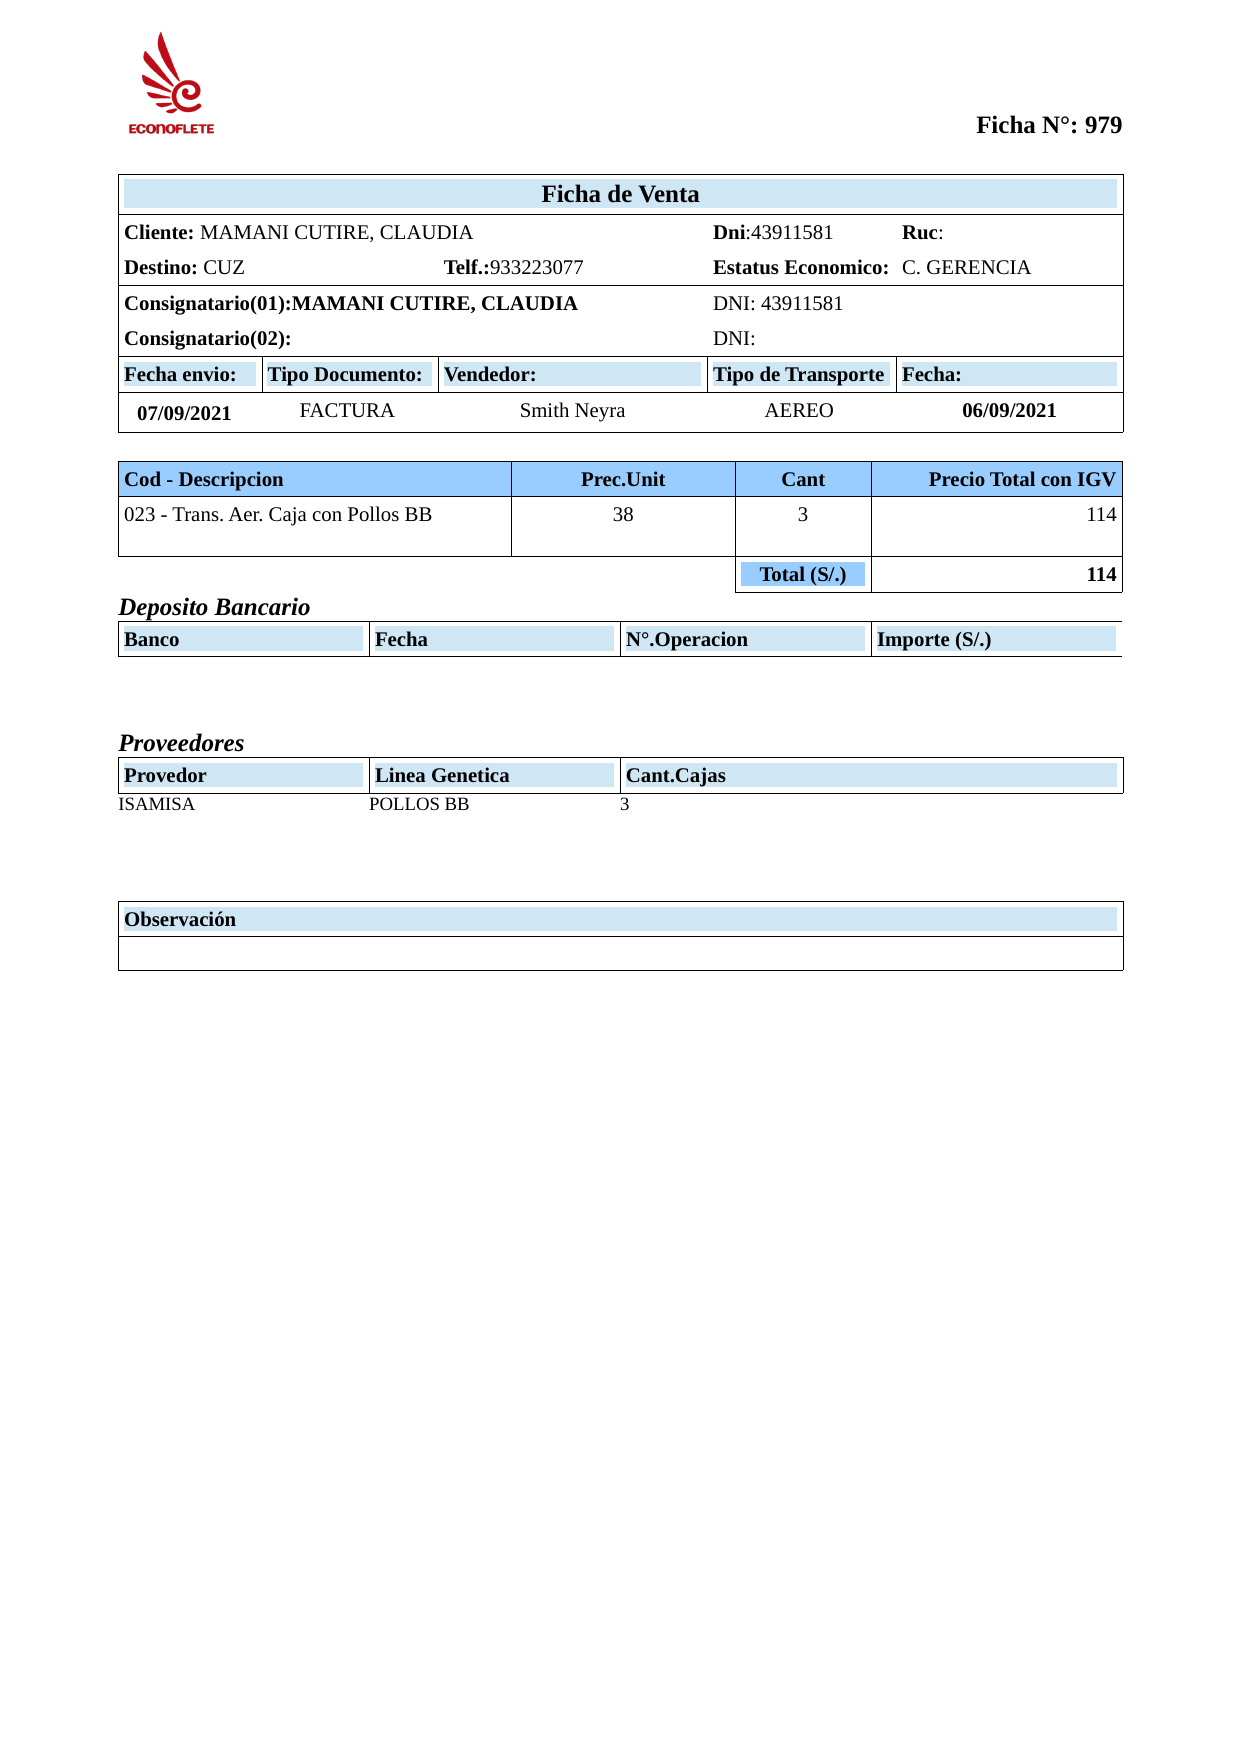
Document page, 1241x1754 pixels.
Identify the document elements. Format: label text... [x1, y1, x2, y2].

table_header Prec.Unit [512, 462, 735, 496]
table_header Linea Genetica [370, 758, 620, 793]
table_cell [369, 858, 620, 879]
table_cell 114 [872, 497, 1122, 556]
table_cell [118, 557, 511, 592]
table_header Importe (S/.) [872, 622, 1122, 656]
table_cell Tipo Documento: [263, 357, 438, 392]
table_cell Vendedor: [439, 357, 707, 392]
table_cell DNI: [707, 321, 1123, 356]
table_header Ficha de Venta [119, 175, 1123, 214]
table_cell [369, 680, 620, 704]
table_cell [118, 657, 369, 680]
table_cell ISAMISA [118, 794, 369, 814]
table_cell [118, 815, 369, 836]
table_cell DNI: 43911581 [707, 286, 1123, 321]
table_header Provedor [119, 758, 369, 793]
table_cell [620, 836, 1123, 858]
table_cell Consignatario(02): [119, 321, 707, 356]
table_cell Telf.:933223077 [438, 249, 707, 285]
table_cell [118, 879, 369, 901]
table_cell Dni:43911581 [707, 215, 896, 249]
table_cell [620, 680, 871, 704]
table_cell [620, 858, 1123, 879]
table_cell [369, 815, 620, 836]
table_cell Estatus Economico: [707, 249, 896, 285]
table_cell Tipo de Transporte [708, 357, 896, 392]
table_cell Ruc: [896, 215, 1123, 249]
table_cell [871, 705, 1122, 728]
picture [118, 31, 225, 134]
table_cell [871, 680, 1122, 704]
table_cell [369, 705, 620, 728]
table_header Cant.Cajas [621, 758, 1123, 793]
table_cell [511, 557, 735, 592]
text Proveedores [118, 728, 1122, 757]
table_header N°.Operacion [621, 622, 871, 656]
table_cell Cliente: MAMANI CUTIRE, CLAUDIA [119, 215, 707, 249]
table_header Precio Total con IGV [872, 462, 1122, 496]
table_cell POLLOS BB [369, 794, 620, 814]
table_cell 114 [872, 557, 1122, 592]
table_cell AEREO [707, 393, 896, 432]
table_cell [620, 657, 871, 680]
table_header Banco [119, 622, 369, 656]
table_cell [871, 657, 1122, 680]
table_cell Consignatario(01):MAMANI CUTIRE, CLAUDIA [119, 286, 707, 321]
table_cell [369, 836, 620, 858]
table_cell [118, 705, 369, 728]
table_cell 3 [620, 794, 1123, 814]
table_cell Fecha envio: [119, 357, 262, 392]
text Deposito Bancario [118, 592, 1122, 621]
table_cell 023 - Trans. Aer. Caja con Pollos BB [119, 497, 511, 556]
table_cell Destino: CUZ [119, 249, 438, 285]
table_cell [620, 879, 1123, 901]
table_cell [119, 937, 1123, 969]
table_cell [369, 879, 620, 901]
table_header Cod - Descripcion [119, 462, 511, 496]
table_cell Total (S/.) [736, 557, 871, 592]
table_cell 38 [512, 497, 735, 556]
table_cell 06/09/2021 [896, 393, 1123, 432]
table_cell 3 [736, 497, 871, 556]
table_header Observación [119, 902, 1123, 936]
table_cell [118, 858, 369, 879]
table_cell [620, 705, 871, 728]
table_header Cant [736, 462, 871, 496]
table_cell [118, 836, 369, 858]
table_cell [118, 680, 369, 704]
table_header Fecha [370, 622, 620, 656]
table_cell 07/09/2021 [119, 393, 262, 432]
table_cell FACTURA [262, 393, 438, 432]
table_cell Smith Neyra [438, 393, 707, 432]
table_cell [620, 815, 1123, 836]
table_cell Fecha: [897, 357, 1123, 392]
table_cell [369, 657, 620, 680]
table_cell C. GERENCIA [896, 249, 1123, 285]
